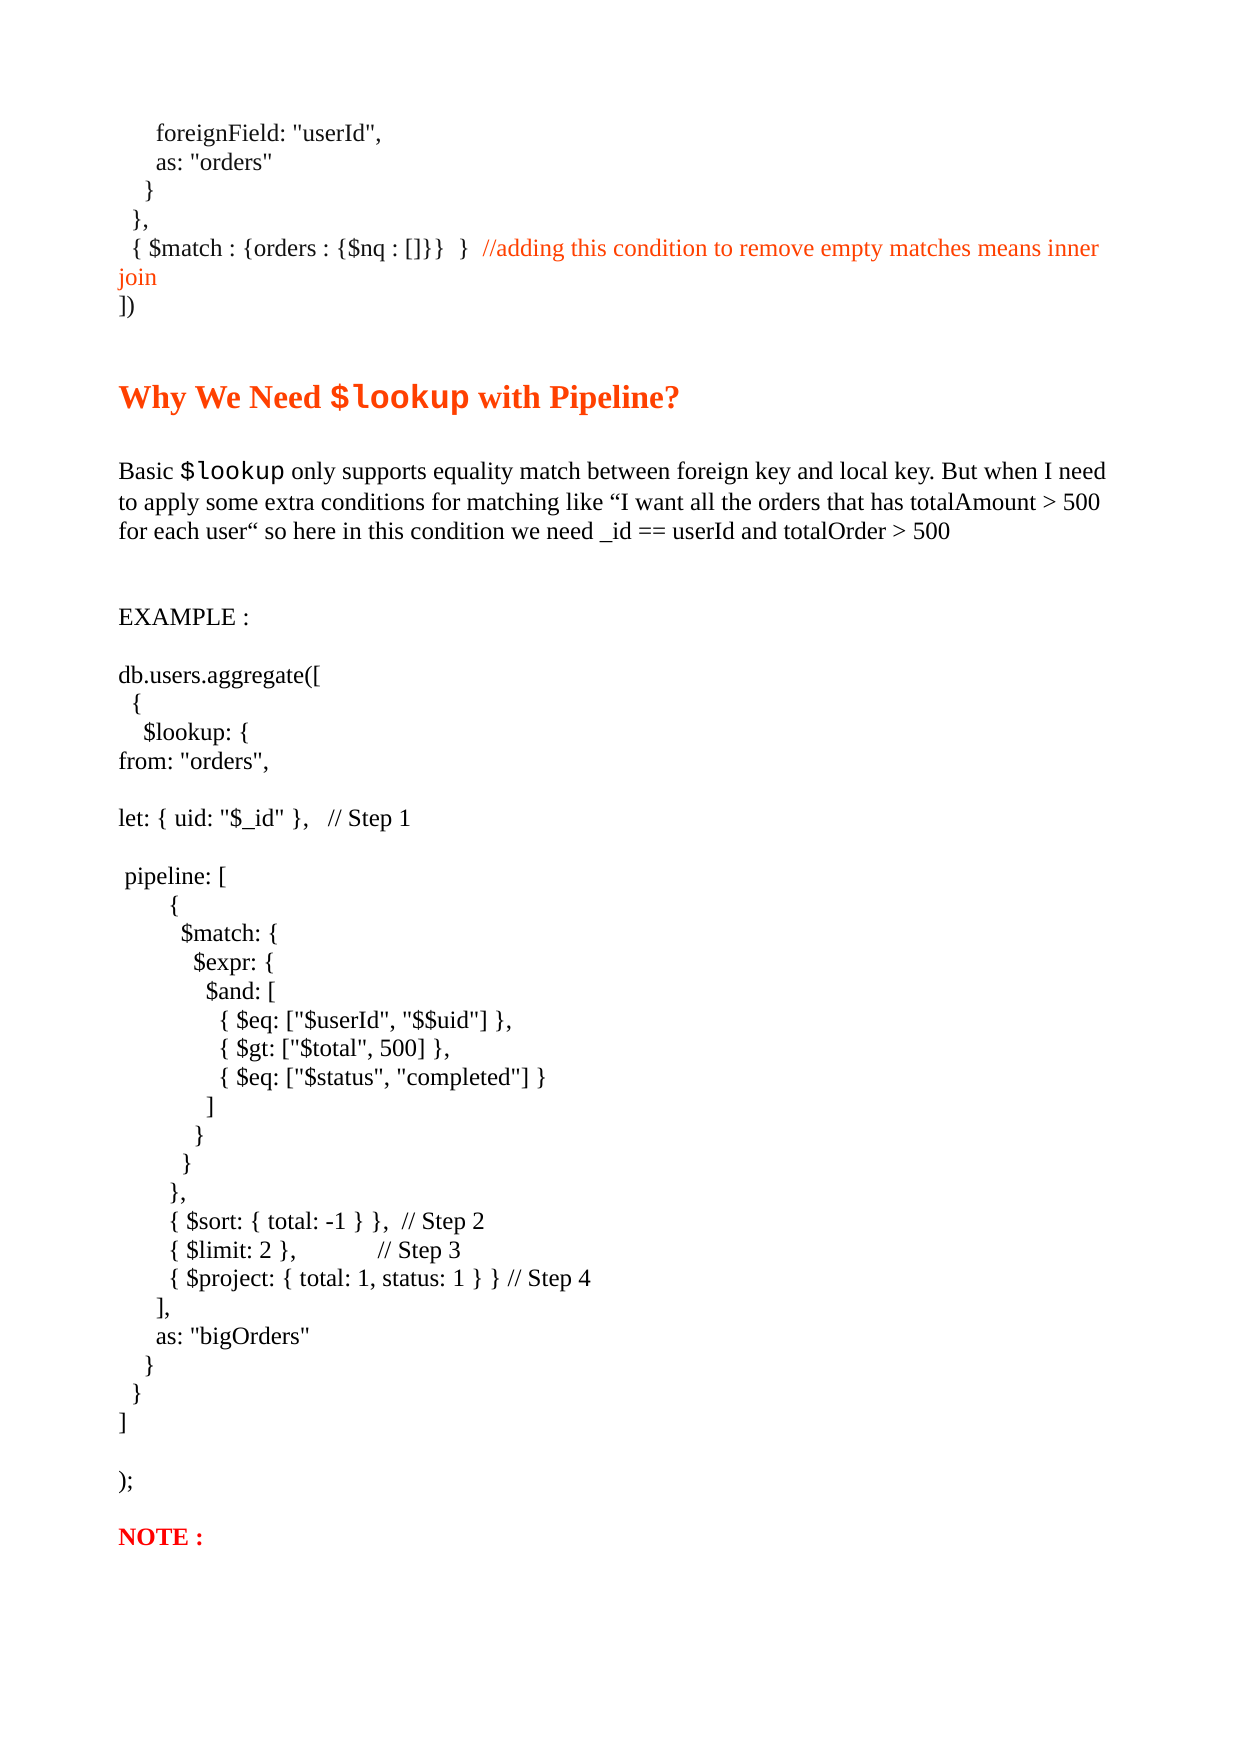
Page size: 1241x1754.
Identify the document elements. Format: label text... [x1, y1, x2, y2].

text } [118, 1378, 1122, 1407]
text as: "orders" [118, 147, 1122, 176]
text { $limit: 2 }, // Step 3 [118, 1235, 1122, 1263]
text { [118, 890, 1122, 918]
text } [118, 1350, 1122, 1378]
text $and: [ [118, 976, 1122, 1005]
text Basic $lookup only supports equality match between foreign key and local key. But when I need to apply some extra conditions for matching like “I want all the orders that has totalAmount > 500 for each user“ so here in this condition we need _id == userId and totalOrder > 500 [118, 456, 1122, 545]
text { $sort: { total: -1 } }, // Step 2 [118, 1206, 1122, 1235]
text from: "orders", [118, 746, 1122, 775]
text { $eq: ["$status", "completed"] } [118, 1062, 1122, 1091]
text } [118, 1120, 1122, 1148]
text { $project: { total: 1, status: 1 } } // Step 4 [118, 1263, 1122, 1292]
text $expr: { [118, 947, 1122, 976]
text EXAMPLE : [118, 602, 1122, 631]
text as: "bigOrders" [118, 1321, 1122, 1350]
text } [118, 1148, 1122, 1177]
text let: { uid: "$_id" }, // Step 1 [118, 803, 1122, 832]
text { $eq: ["$userId", "$$uid"] }, [118, 1005, 1122, 1033]
text ] [118, 1407, 1122, 1436]
text { $match : {orders : {$nq : []}} } //adding this condition to remove empty matches means inner join [118, 233, 1122, 291]
text ); [118, 1465, 1122, 1493]
text db.users.aggregate([ [118, 660, 1122, 688]
text foreignField: "userId", [118, 118, 1122, 147]
text ], [118, 1292, 1122, 1321]
text Why We Need $lookup with Pipeline? [118, 377, 1122, 418]
text }, [118, 204, 1122, 233]
text ]) [118, 291, 1122, 319]
text { [118, 688, 1122, 717]
text pipeline: [ [118, 861, 1122, 890]
text NOTE : [118, 1522, 1122, 1551]
text } [118, 176, 1122, 204]
text { $gt: ["$total", 500] }, [118, 1033, 1122, 1062]
text }, [118, 1177, 1122, 1206]
text $match: { [118, 918, 1122, 947]
text $lookup: { [118, 717, 1122, 746]
text ] [118, 1091, 1122, 1120]
